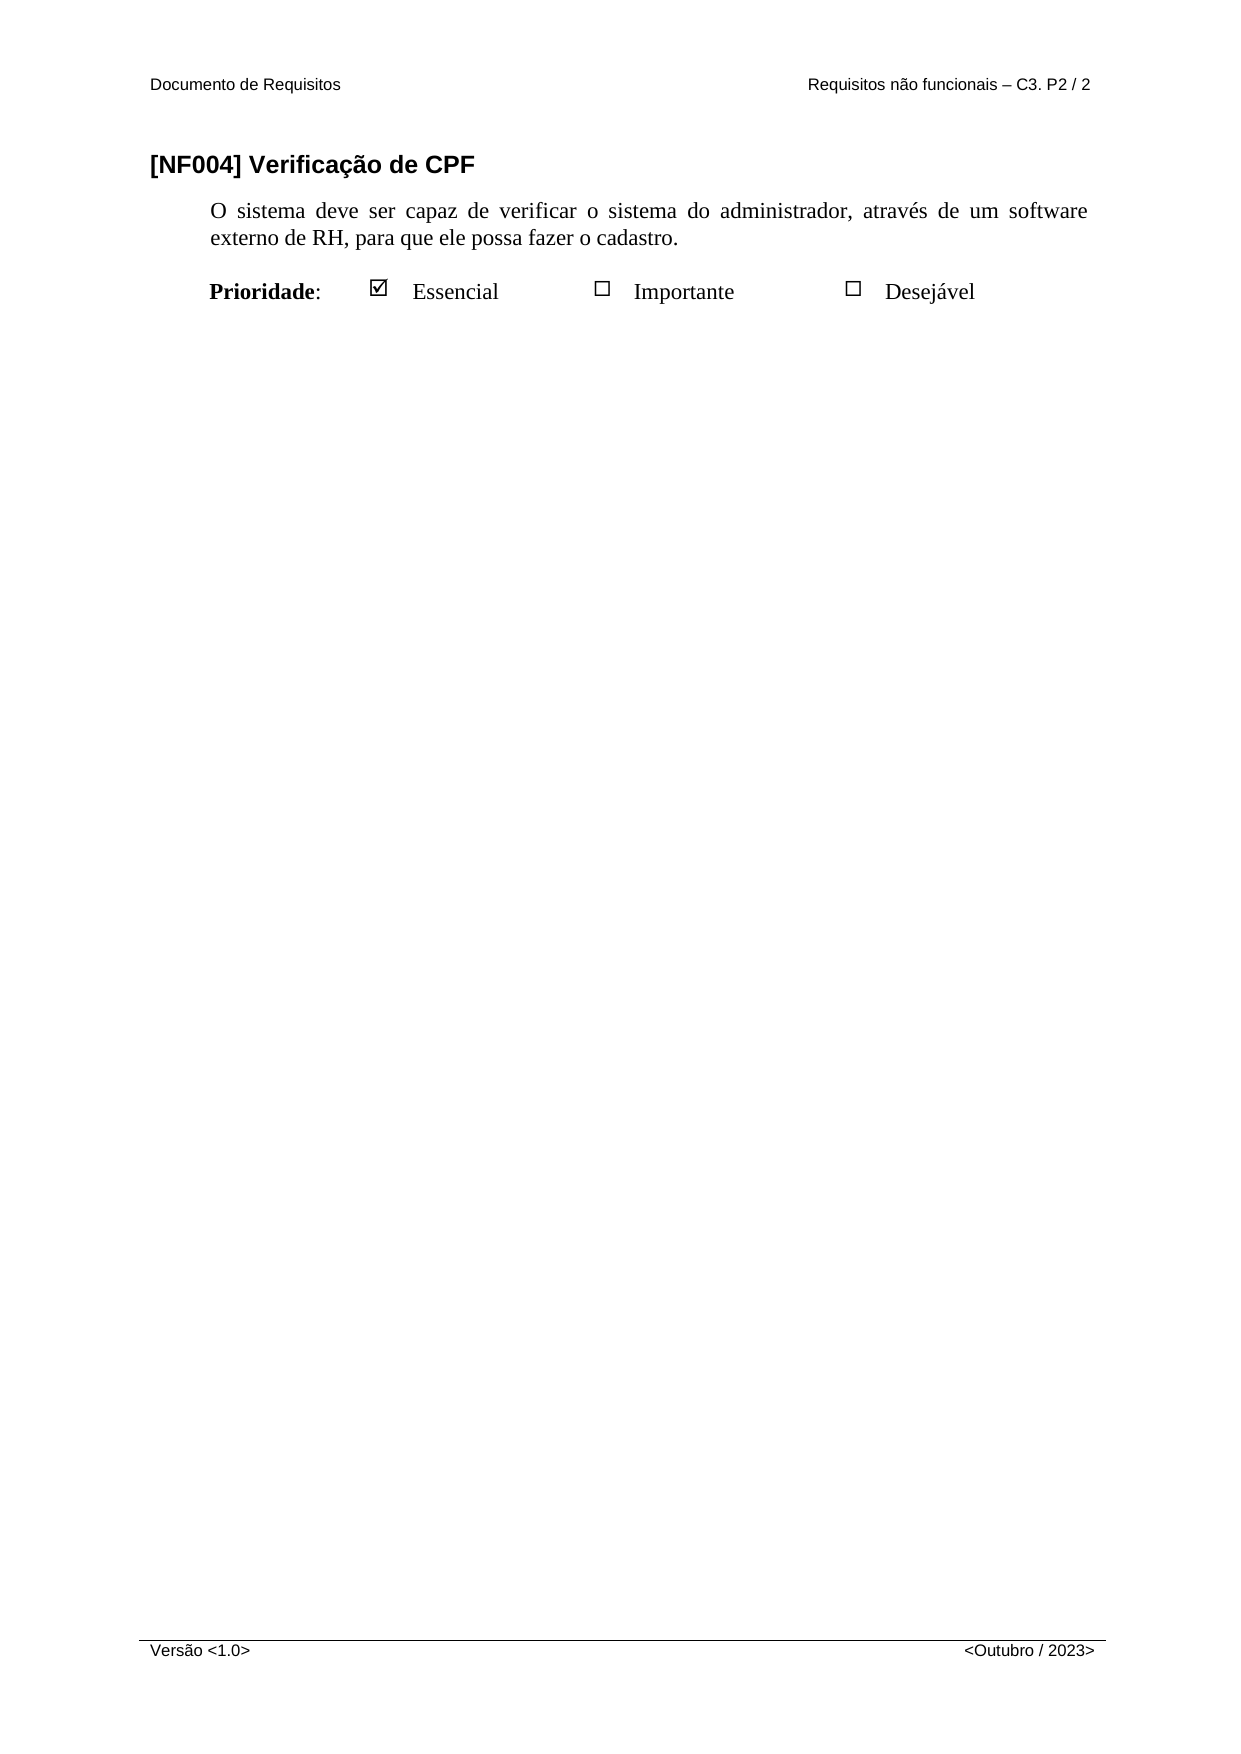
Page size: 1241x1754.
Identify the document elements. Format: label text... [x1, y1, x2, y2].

table_header  [829, 256, 873, 325]
text [NF004] Verificação de CPF [150, 150, 1090, 179]
table_header Essencial [401, 256, 578, 325]
table_header Desejável [874, 256, 1017, 325]
table_header  [578, 256, 622, 325]
text O sistema deve ser capaz de verificar o sistema do administrador, através de um software externo de RH, para que ele possa fazer o cadastro. [210, 197, 1090, 250]
table_header Prioridade: [194, 256, 357, 325]
table_header  [357, 256, 401, 325]
table_header Importante [623, 256, 829, 325]
